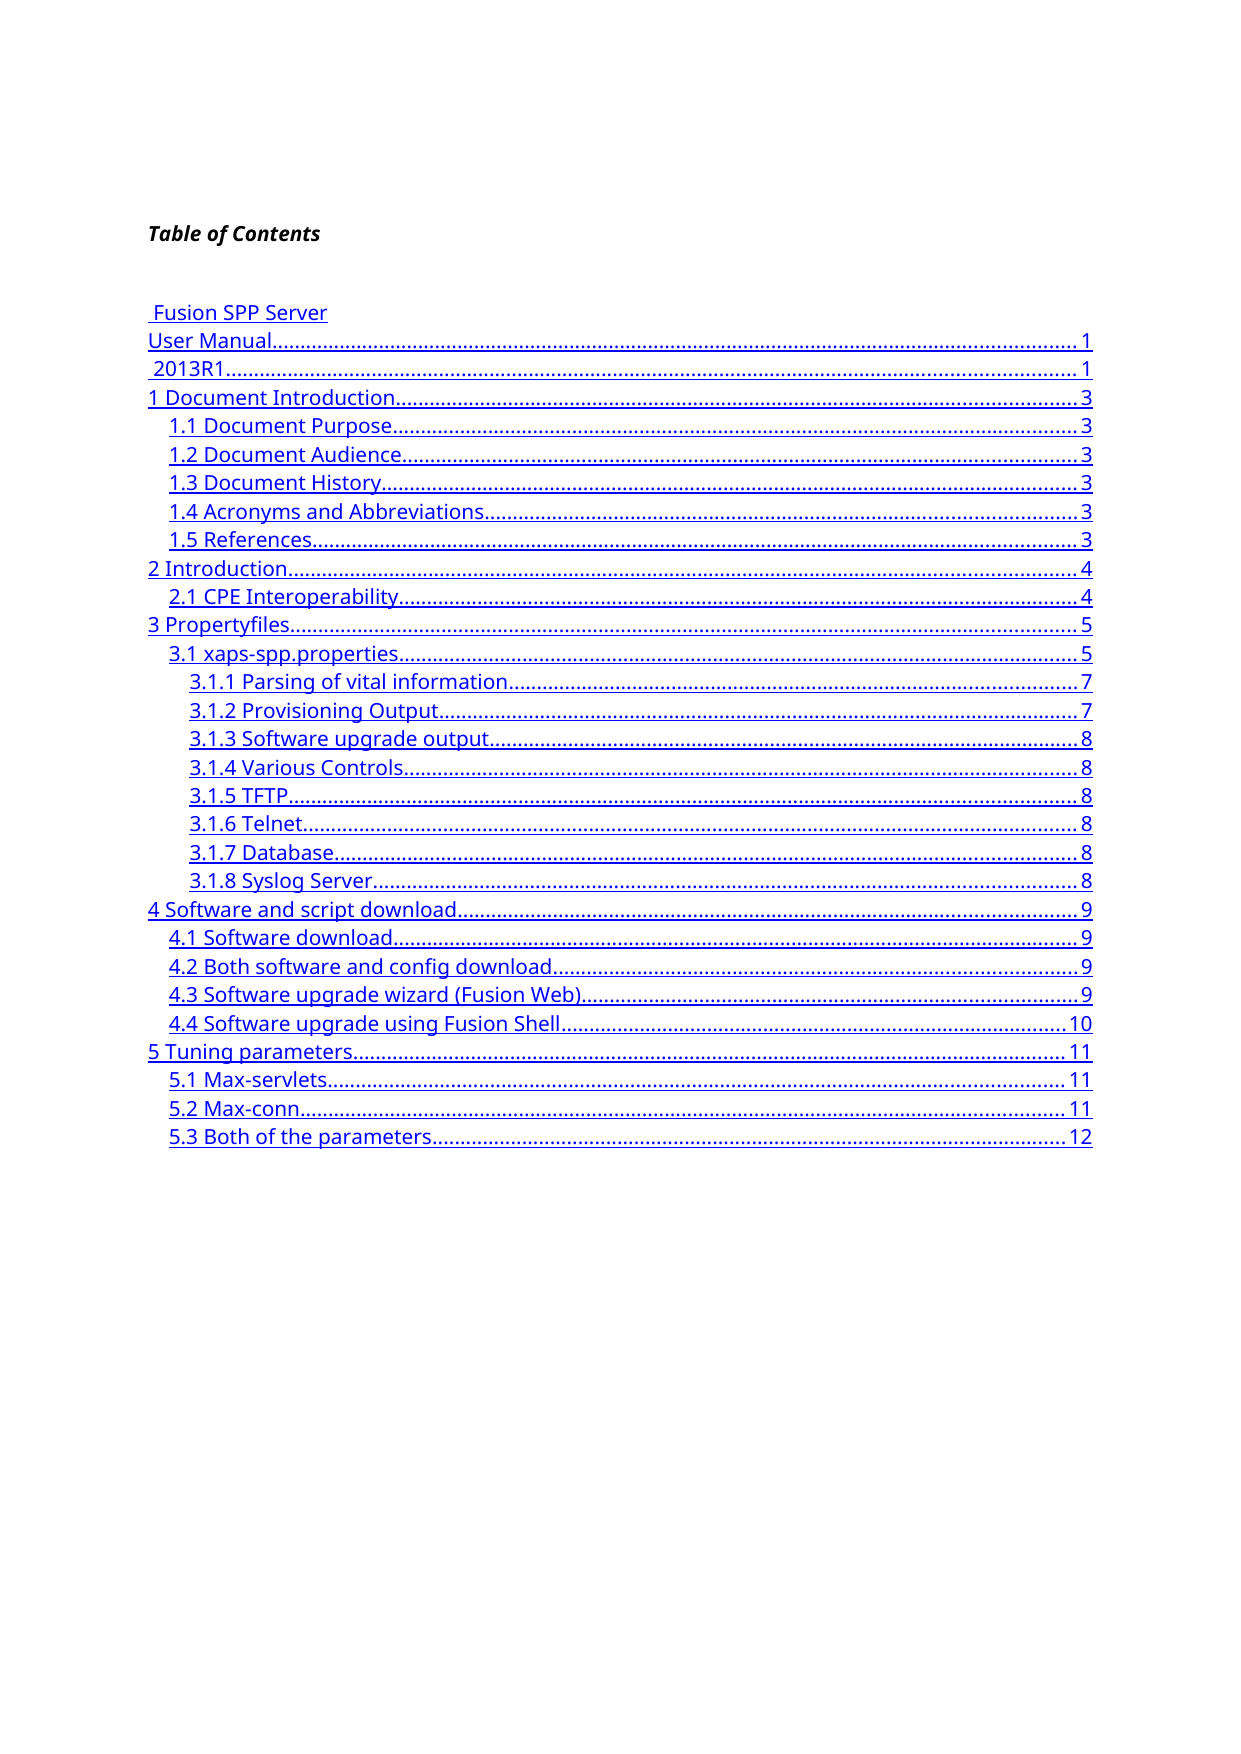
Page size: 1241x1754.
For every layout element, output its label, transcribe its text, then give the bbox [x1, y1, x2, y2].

text 3.1.7 Database 8 [189, 838, 1092, 862]
text 5.3 Both of the parameters 12 [168, 1122, 1092, 1147]
text 2013R1 1 [148, 354, 1092, 379]
text 4.2 Both software and config download 9 [168, 952, 1092, 976]
text 4.1 Software download 9 [168, 923, 1092, 947]
text 3.1.1 Parsing of vital information 7 [189, 667, 1092, 692]
text 2 Introduction 4 [148, 554, 1092, 578]
text [168, 948, 1092, 952]
text 5 Tuning parameters 11 [148, 1037, 1092, 1061]
text 5.2 Max-conn 11 [168, 1094, 1092, 1118]
text 1 Document Introduction 3 [148, 383, 1092, 407]
text 1.1 Document Purpose 3 [168, 411, 1092, 436]
text 4.3 Software upgrade wizard (Fusion Web) 9 [168, 980, 1092, 1004]
text 1.3 Document History 3 [168, 468, 1092, 492]
text 4 Software and script download 9 [148, 895, 1092, 919]
text Fusion SPP Server User Manual 1 [148, 298, 1092, 350]
text 2.1 CPE Interoperability 4 [168, 582, 1092, 606]
text 4.4 Software upgrade using Fusion Shell 10 [168, 1009, 1092, 1033]
text Table of Contents [148, 219, 1092, 248]
text 3.1.4 Various Controls 8 [189, 753, 1092, 777]
text 5.1 Max-servlets 11 [168, 1066, 1092, 1090]
text [168, 607, 1092, 611]
text 3.1.8 Syslog Server 8 [189, 866, 1092, 891]
text [168, 550, 1092, 554]
text 3.1 xaps-spp.properties 5 [168, 639, 1092, 663]
text 1.4 Acronyms and Abbreviations 3 [168, 497, 1092, 521]
text 3.1.5 TFTP 8 [189, 781, 1092, 805]
text 1.2 Document Audience 3 [168, 440, 1092, 464]
text 3.1.6 Telnet 8 [189, 809, 1092, 834]
text 3 Propertyfiles 5 [148, 611, 1092, 635]
text [168, 1005, 1092, 1009]
text 3.1.3 Software upgrade output 8 [189, 724, 1092, 748]
text 1.5 References 3 [168, 525, 1092, 549]
text 3.1.2 Provisioning Output 7 [189, 696, 1092, 720]
text [168, 493, 1092, 497]
